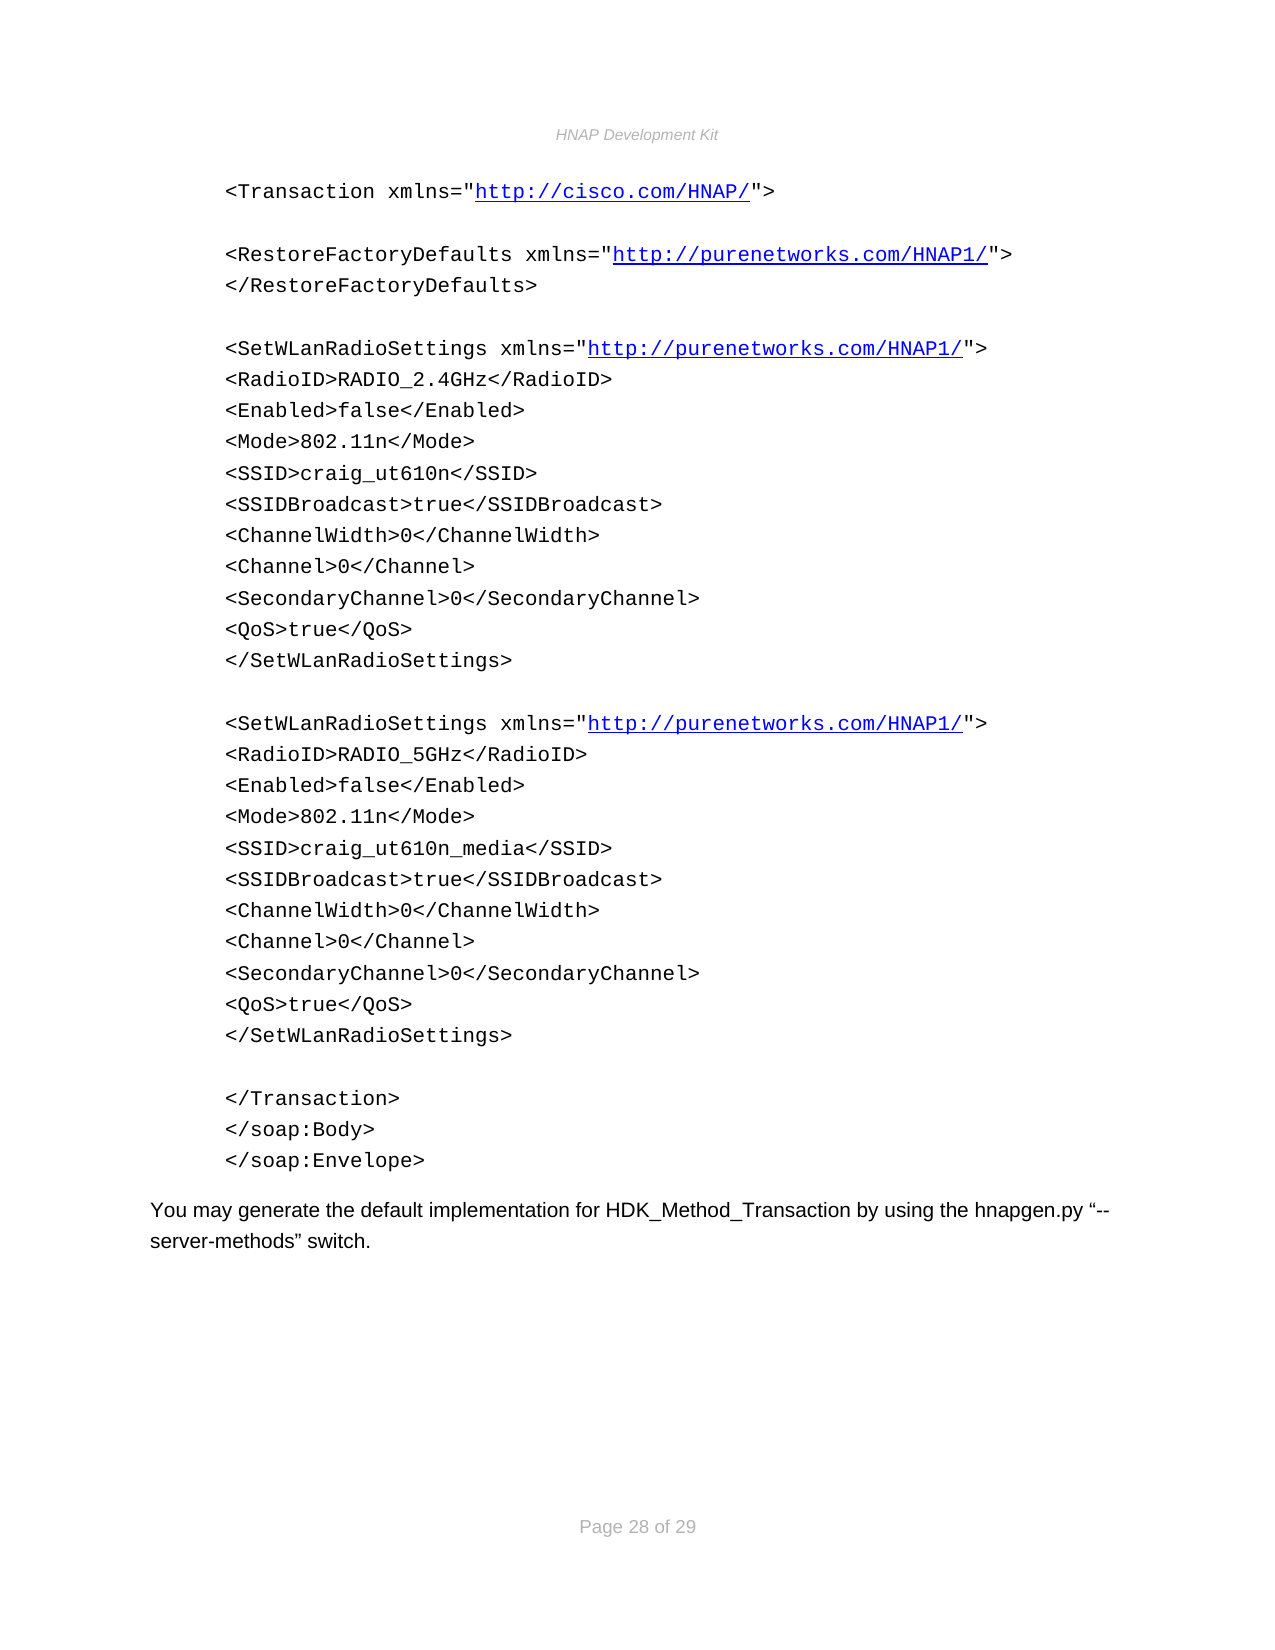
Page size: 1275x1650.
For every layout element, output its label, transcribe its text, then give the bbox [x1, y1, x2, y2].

text You may generate the default implementation for HDK_Method_Transaction by using the hnapgen.py “--server-methods” switch. [150, 1190, 1125, 1253]
text <Transaction xmlns="http://cisco.com/HNAP/"> <RestoreFactoryDefaults xmlns="http://purenetworks.com/HNAP1/"> </RestoreFactoryDefaults> <SetWLanRadioSettings xmlns="http://purenetworks.com/HNAP1/"> <RadioID>RADIO_2.4GHz</RadioID> <Enabled>false</Enabled> <Mode>802.11n</Mode> <SSID>craig_ut610n</SSID> <SSIDBroadcast>true</SSIDBroadcast> <ChannelWidth>0</ChannelWidth> <Channel>0</Channel> <SecondaryChannel>0</SecondaryChannel> <QoS>true</QoS> </SetWLanRadioSettings> <SetWLanRadioSettings xmlns="http://purenetworks.com/HNAP1/"> <RadioID>RADIO_5GHz</RadioID> <Enabled>false</Enabled> <Mode>802.11n</Mode> <SSID>craig_ut610n_media</SSID> <SSIDBroadcast>true</SSIDBroadcast> <ChannelWidth>0</ChannelWidth> <Channel>0</Channel> <SecondaryChannel>0</SecondaryChannel> <QoS>true</QoS> </SetWLanRadioSettings> </Transaction> </soap:Body> </soap:Envelope> [225, 174, 1125, 1174]
